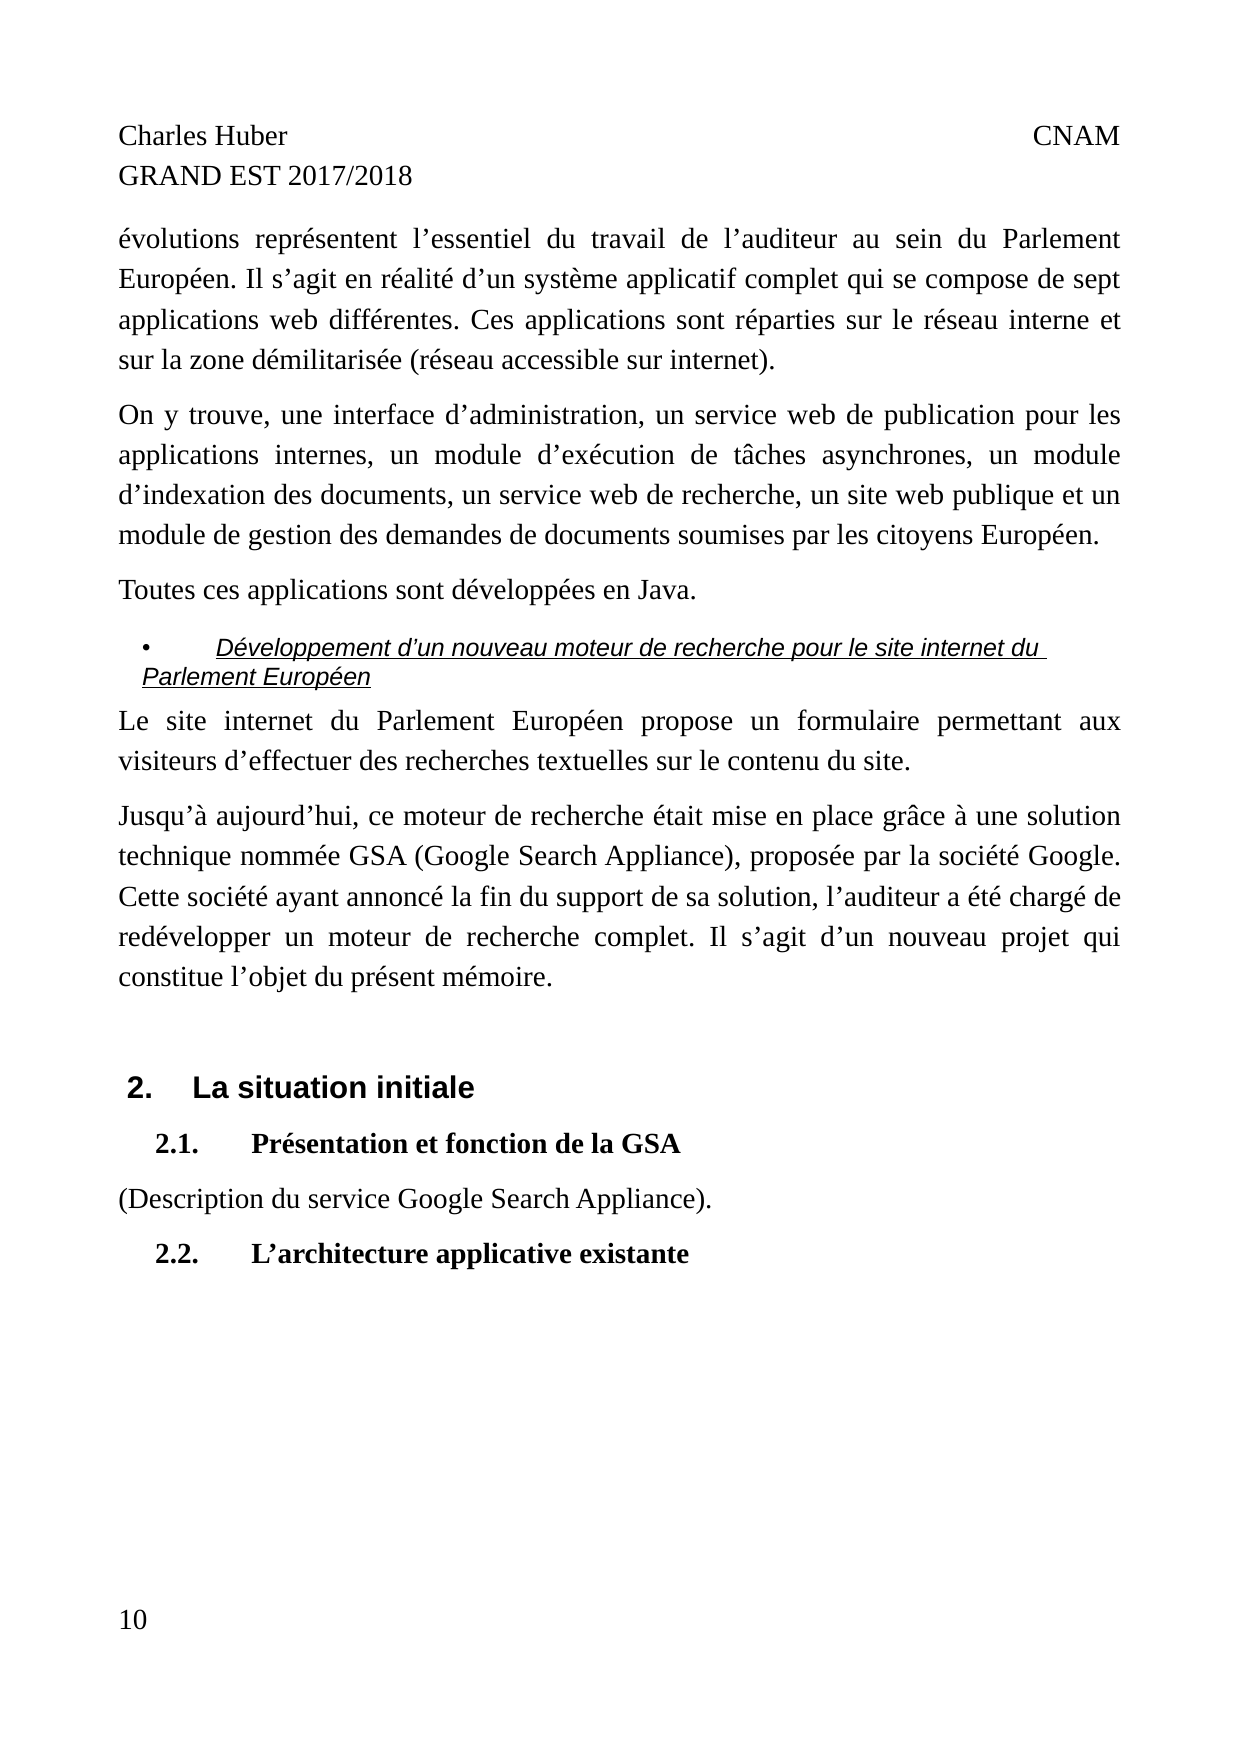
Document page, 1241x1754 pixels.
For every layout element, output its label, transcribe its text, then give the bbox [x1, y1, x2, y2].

text Jusqu’à aujourd’hui, ce moteur de recherche était mise en place grâce à une solution technique nommée GSA (Google Search Appliance), proposée par la société Google. Cette société ayant annoncé la fin du support de sa solution, l’auditeur a été chargé de redévelopper un moteur de recherche complet. Il s’agit d’un nouveau projet qui constitue l’objet du présent mémoire. [118, 798, 1122, 993]
text On y trouve, une interface d’administration, un service web de publication pour les applications internes, un module d’exécution de tâches asynchrones, un module d’indexation des documents, un service web de recherche, un site web publique et un module de gestion des demandes de documents soumises par les citoyens Européen. [118, 397, 1122, 551]
subtitle Présentation et fonction de la GSA [148, 1126, 1122, 1160]
subtitle L’architecture applicative existante [148, 1236, 1122, 1269]
text (Description du service Google Search Appliance). [118, 1181, 1122, 1215]
text évolutions représentent l’essentiel du travail de l’auditeur au sein du Parlement Européen. Il s’agit en réalité d’un système applicatif complet qui se compose de sept applications web différentes. Ces applications sont réparties sur le réseau interne et sur la zone démilitarisée (réseau accessible sur internet). [118, 221, 1122, 376]
text Le site internet du Parlement Européen propose un formulaire permettant aux visiteurs d’effectuer des recherches textuelles sur le contenu du site. [118, 703, 1122, 777]
subtitle Développement d’un nouveau moteur de recherche pour le site internet du Parlement Européen [142, 633, 1122, 691]
text Toutes ces applications sont développées en Java. [118, 572, 1122, 606]
subtitle La situation initiale [118, 1069, 1122, 1105]
